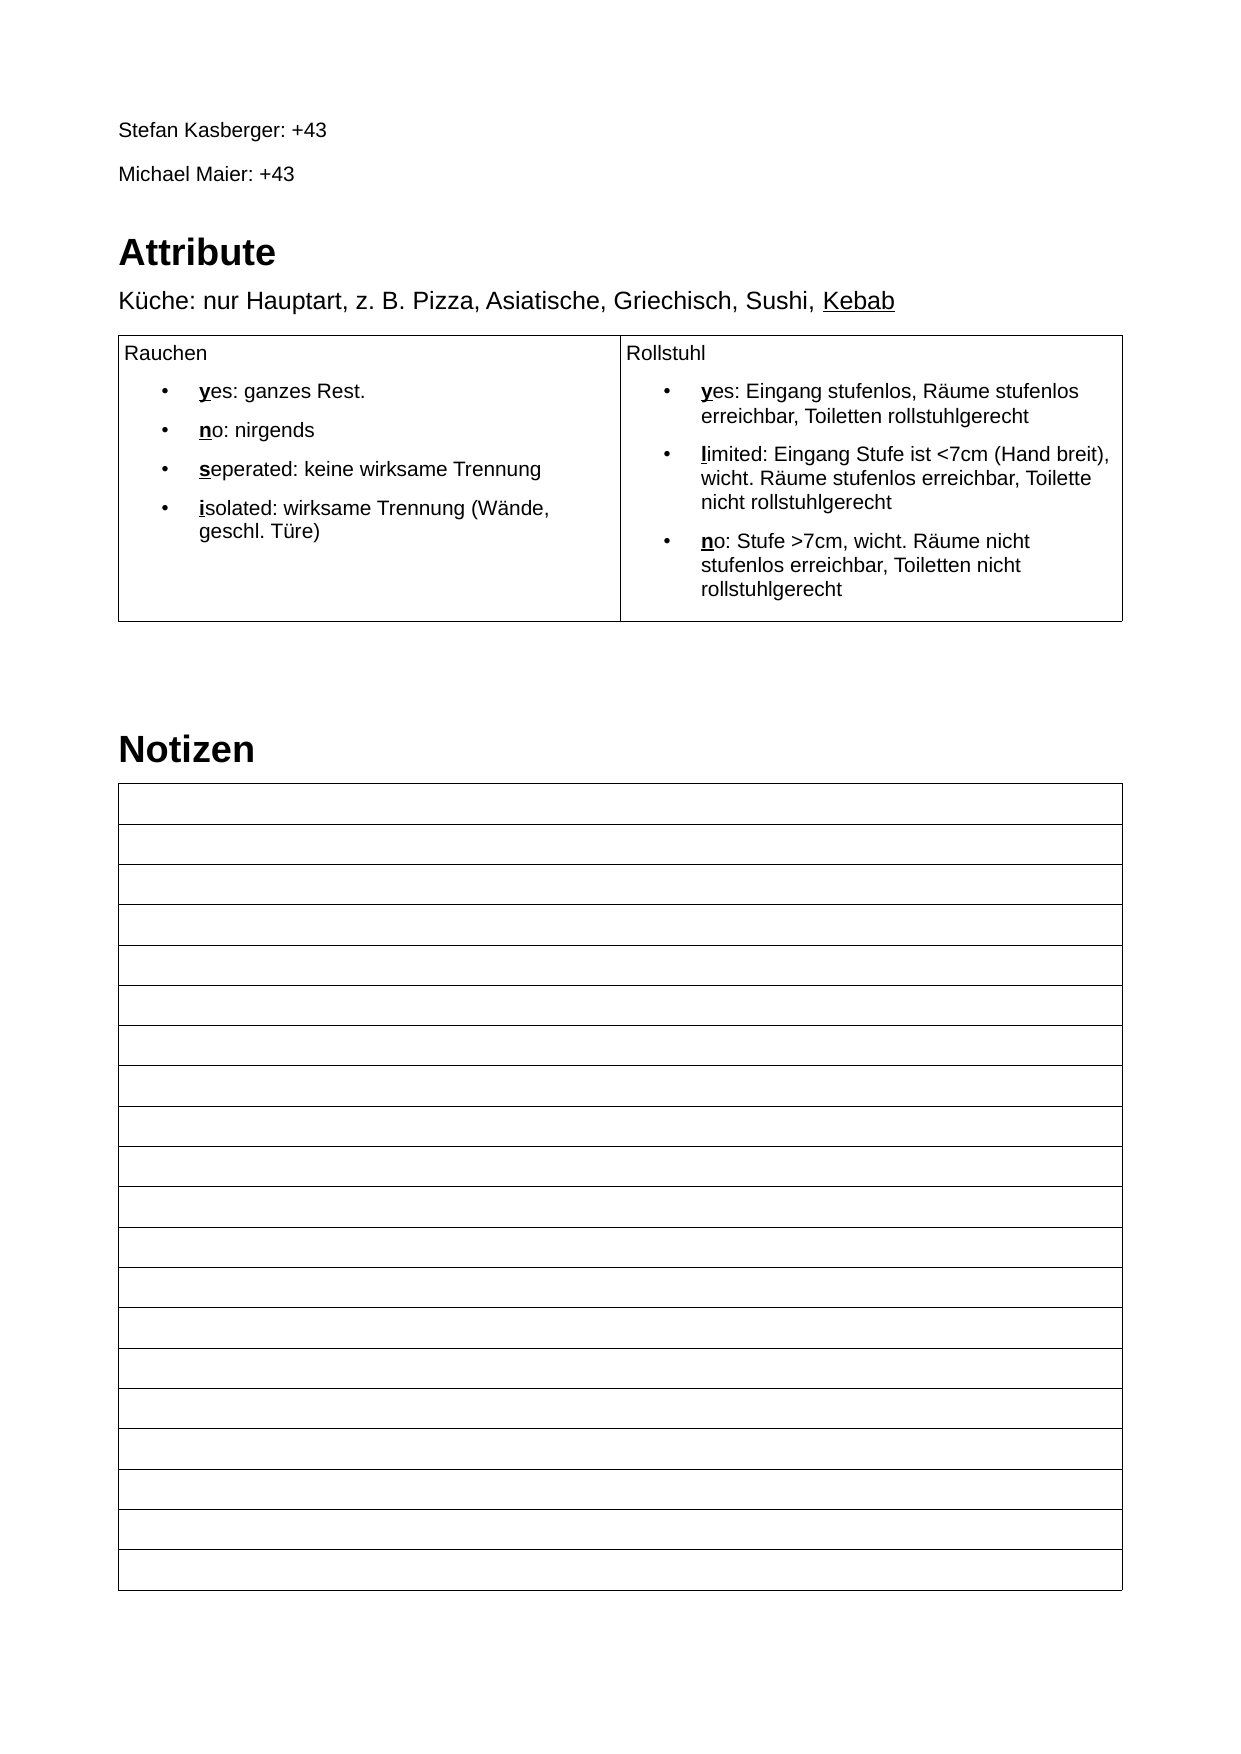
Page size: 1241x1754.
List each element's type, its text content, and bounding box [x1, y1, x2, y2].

table_cell [119, 1389, 1122, 1428]
table_cell [119, 1147, 1122, 1186]
table_cell [119, 1308, 1122, 1348]
subtitle Notizen [118, 727, 1122, 771]
table_cell [119, 1550, 1122, 1589]
table_cell [119, 825, 1122, 864]
table_cell [119, 1470, 1122, 1509]
table_cell [119, 905, 1122, 944]
table_cell [119, 1026, 1122, 1065]
table_cell [119, 1187, 1122, 1227]
text Stefan Kasberger: +43 [118, 118, 1122, 142]
table_cell [119, 986, 1122, 1025]
table_cell [119, 1228, 1122, 1267]
table_cell [119, 865, 1122, 904]
table_cell [119, 1429, 1122, 1468]
table_header Rauchen yes: ganzes Rest. no: nirgends seperated: keine wirksame Trennung isolated: wirksame Trennung (Wände, geschl. Türe) [119, 336, 620, 621]
table_cell [119, 1268, 1122, 1307]
table_cell [119, 1510, 1122, 1549]
table_cell [119, 946, 1122, 985]
table_cell [119, 1066, 1122, 1106]
table_header Rollstuhl yes: Eingang stufenlos, Räume stufenlos erreichbar, Toiletten rollstuhlgerecht limited: Eingang Stufe ist <7cm (Hand breit), wicht. Räume stufenlos erreichbar, Toilette nicht rollstuhlgerecht no: Stufe >7cm, wicht. Räume nicht stufenlos erreichbar, Toiletten nicht rollstuhlgerecht [621, 336, 1122, 621]
table_cell [119, 1349, 1122, 1388]
text Küche: nur Hauptart, z. B. Pizza, Asiatische, Griechisch, Sushi, Kebab [118, 286, 1122, 315]
table_cell [119, 1107, 1122, 1146]
subtitle Attribute [118, 230, 1122, 273]
text Michael Maier: +43 [118, 161, 1122, 185]
table_header [119, 784, 1122, 823]
